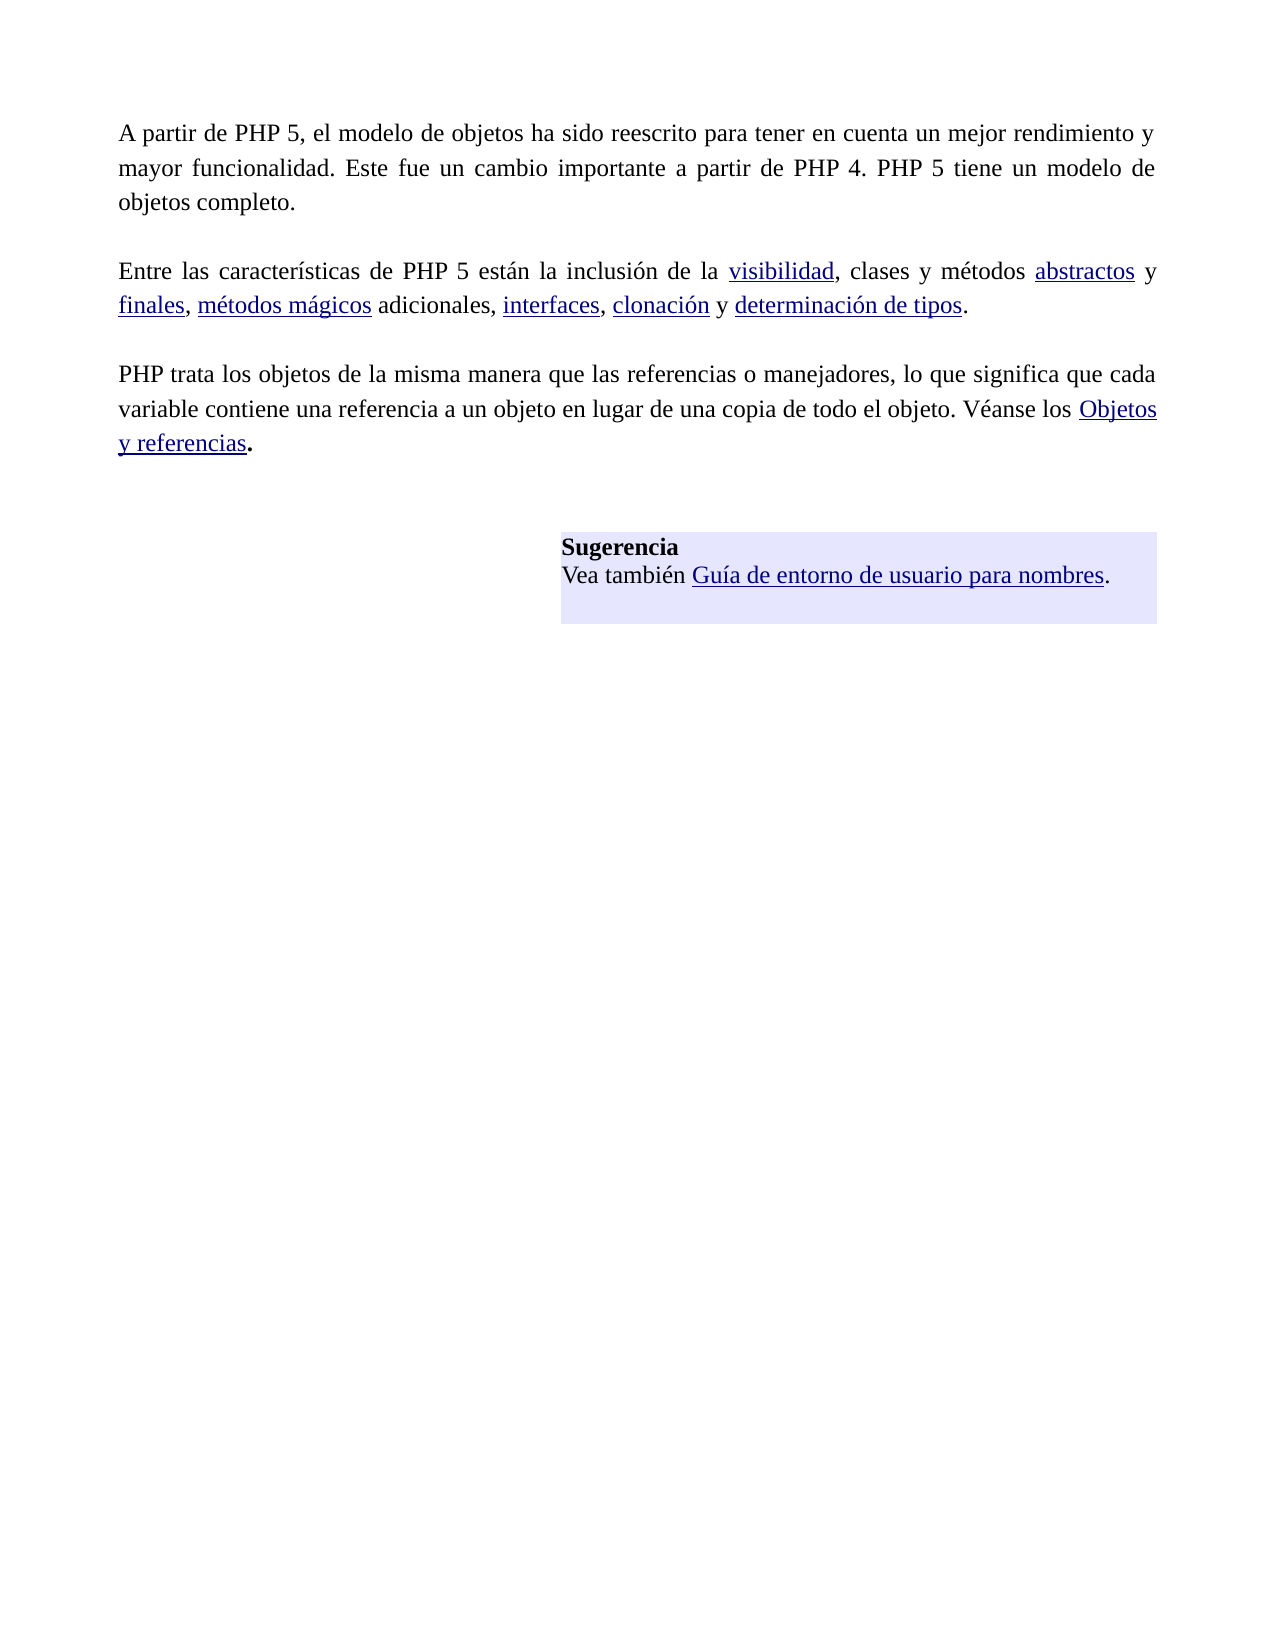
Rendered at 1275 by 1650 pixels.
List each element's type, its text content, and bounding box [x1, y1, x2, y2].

text PHP trata los objetos de la misma manera que las referencias o manejadores, lo que significa que cada variable contiene una referencia a un objeto en lugar de una copia de todo el objeto. Véanse los Objetos y referencias. [118, 359, 1157, 457]
text Sugerencia [561, 532, 1157, 561]
text Vea también Guía de entorno de usuario para nombres. [561, 561, 1157, 589]
text A partir de PHP 5, el modelo de objetos ha sido reescrito para tener en cuenta un mejor rendimiento y mayor funcionalidad. Este fue un cambio importante a partir de PHP 4. PHP 5 tiene un modelo de objetos completo. [118, 118, 1157, 216]
text Entre las características de PHP 5 están la inclusión de la visibilidad, clases y métodos abstractos y finales, métodos mágicos adicionales, interfaces, clonación y determinación de tipos. [118, 256, 1157, 319]
